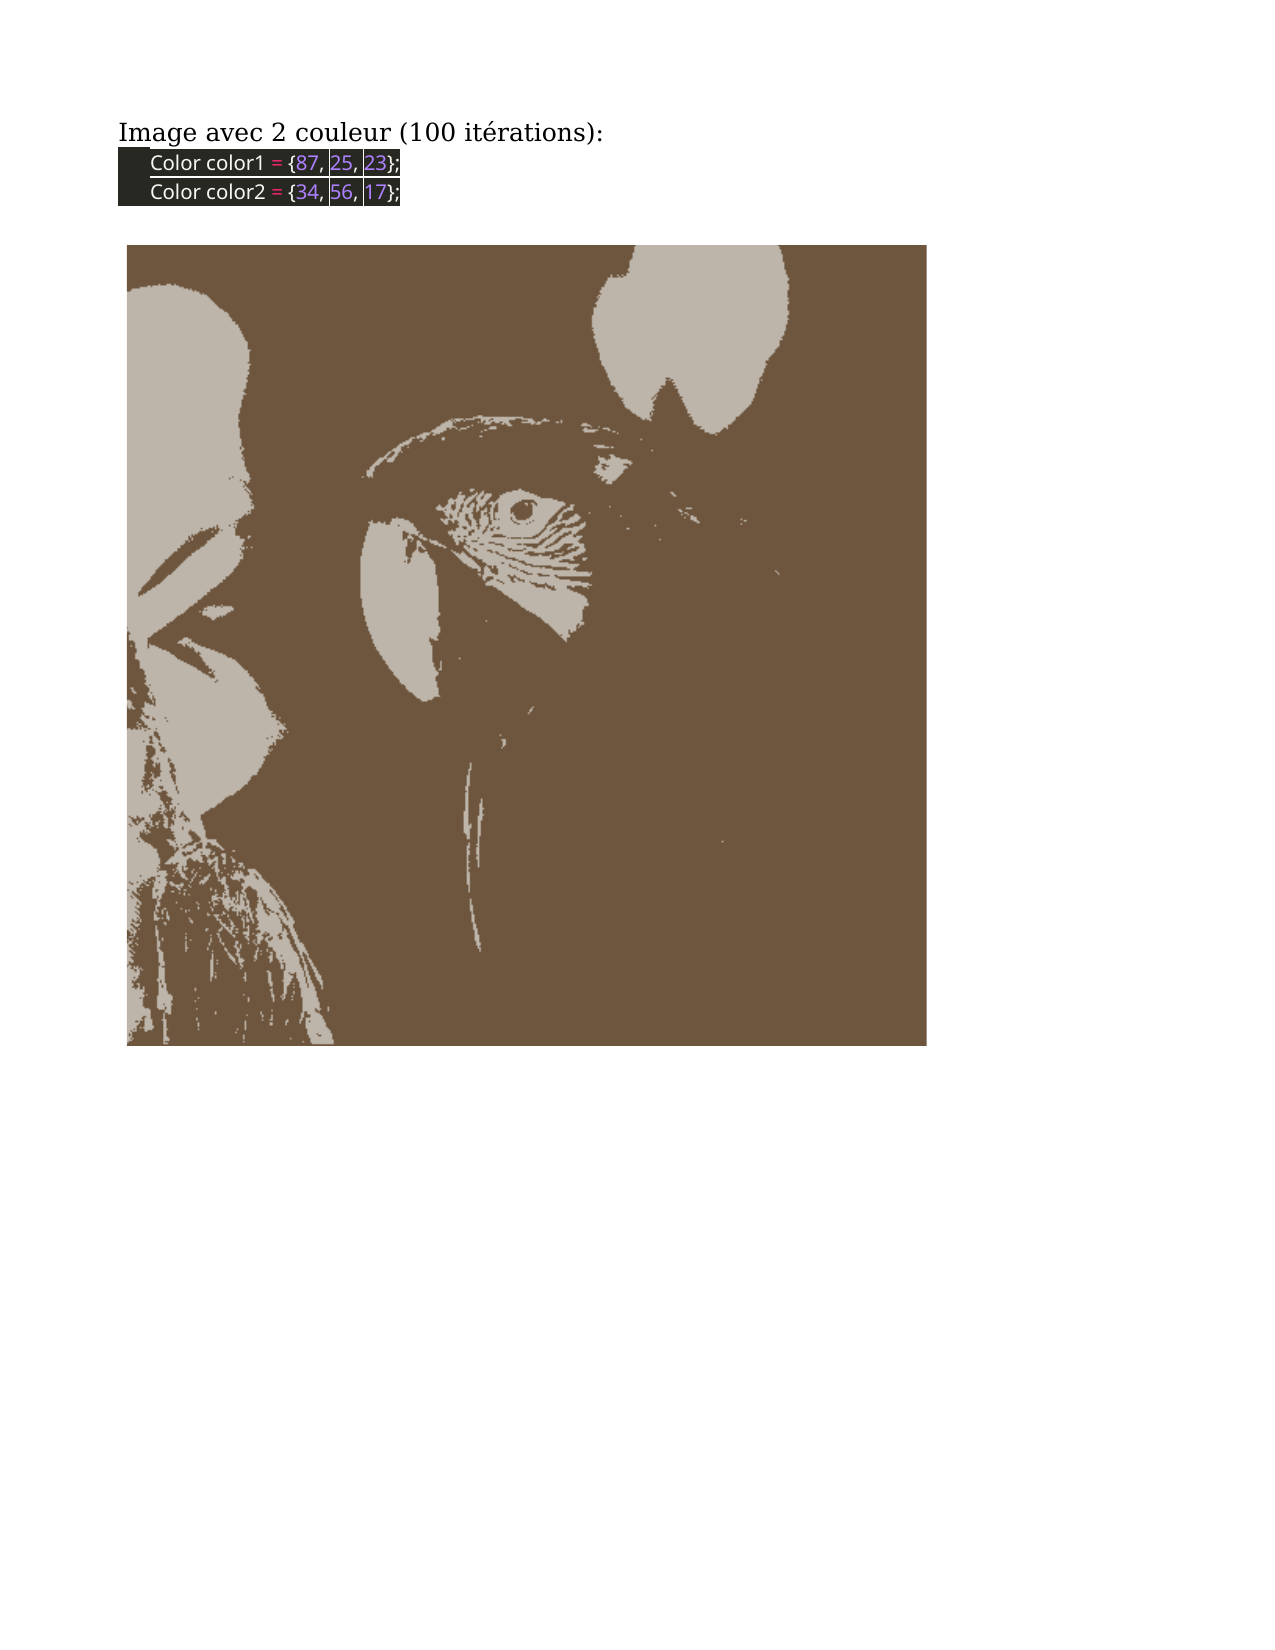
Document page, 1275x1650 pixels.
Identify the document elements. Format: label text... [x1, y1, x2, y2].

text Color color2 = {34, 56, 17}; [118, 176, 1157, 206]
text Color color1 = {87, 25, 23}; [118, 147, 1157, 176]
text Image avec 2 couleur (100 itérations): [118, 118, 1157, 147]
picture [126, 245, 927, 1046]
